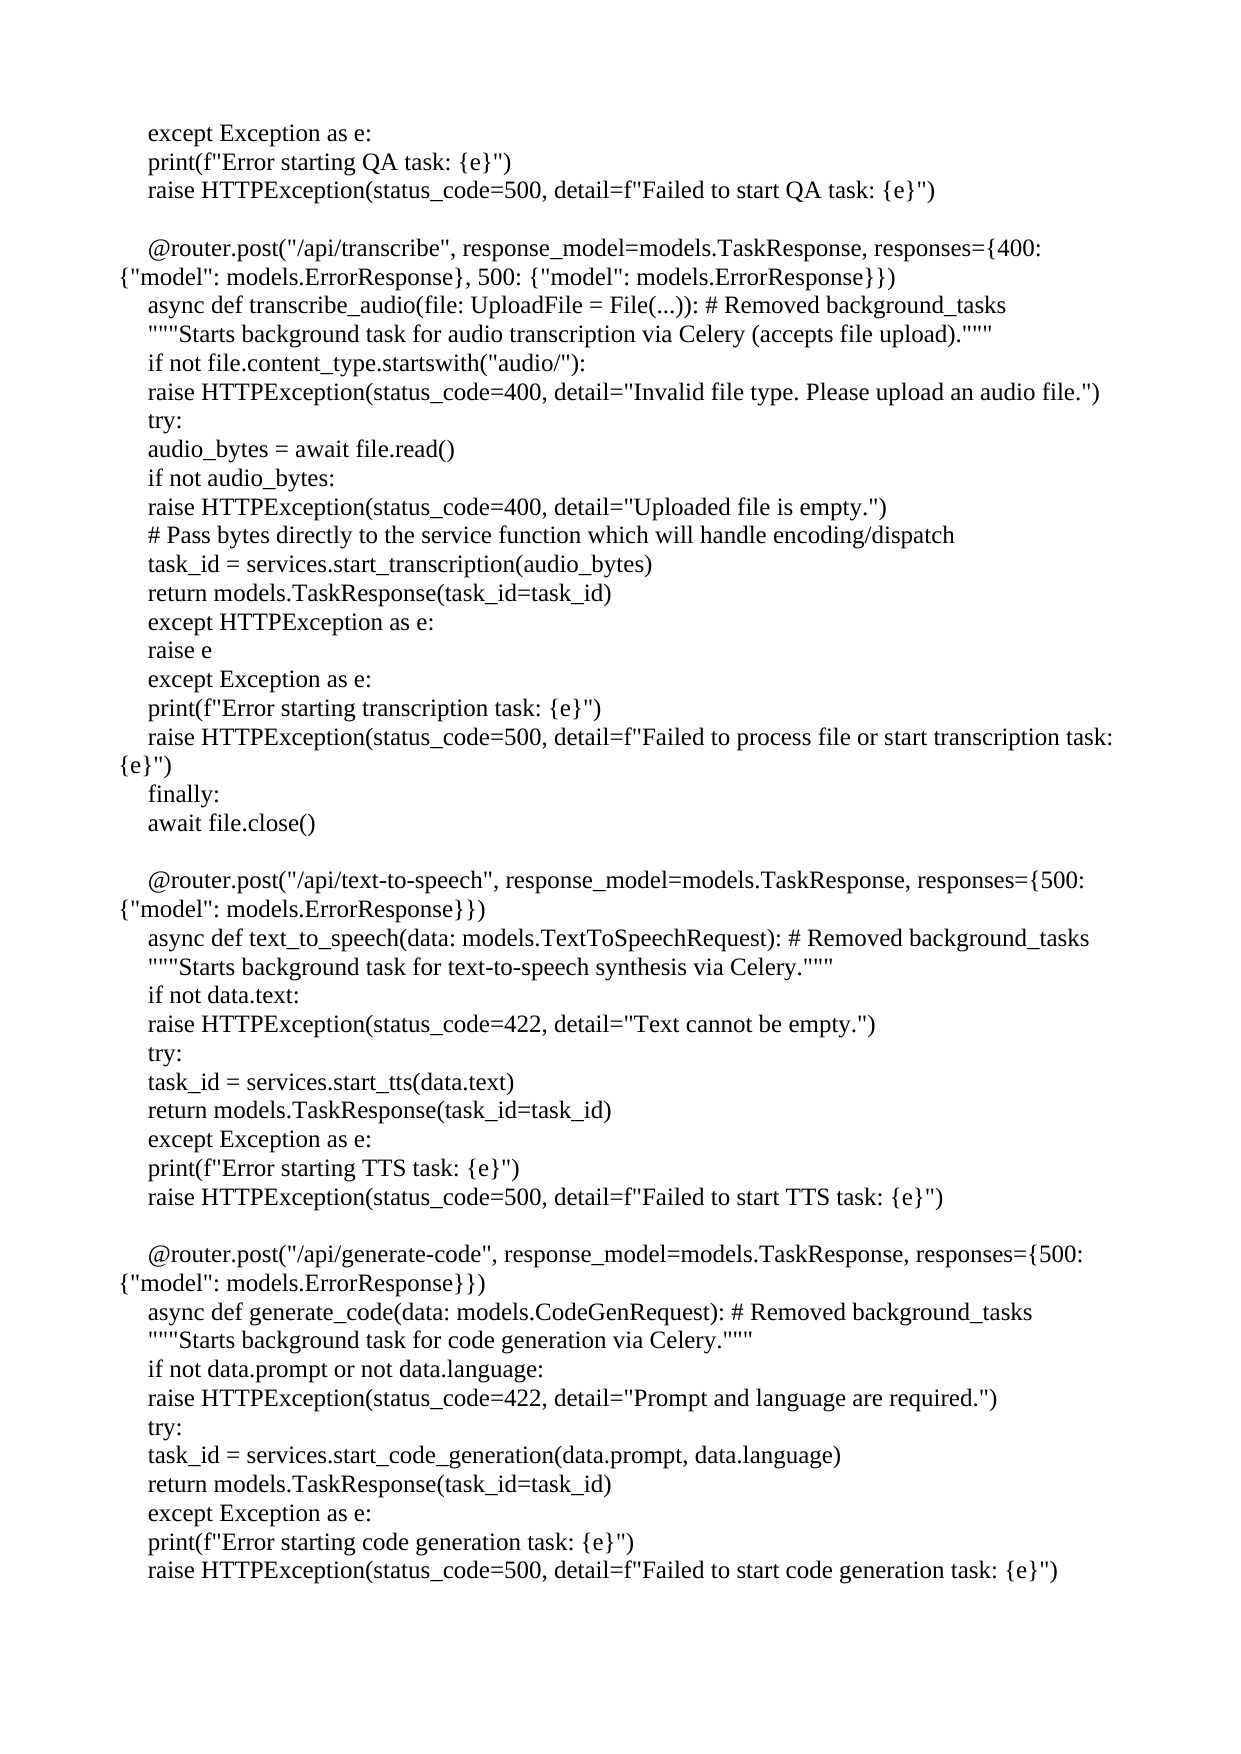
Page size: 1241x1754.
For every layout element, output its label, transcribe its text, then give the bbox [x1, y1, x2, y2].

text print(f"Error starting code generation task: {e}") [118, 1527, 1122, 1556]
text return models.TaskResponse(task_id=task_id) [118, 1096, 1122, 1124]
text if not data.prompt or not data.language: [118, 1354, 1122, 1383]
text raise HTTPException(status_code=400, detail="Invalid file type. Please upload an audio file.") [118, 377, 1122, 406]
text print(f"Error starting transcription task: {e}") [118, 693, 1122, 722]
text if not data.text: [118, 981, 1122, 1009]
text """Starts background task for code generation via Celery.""" [118, 1326, 1122, 1354]
text audio_bytes = await file.read() [118, 434, 1122, 463]
text """Starts background task for text-to-speech synthesis via Celery.""" [118, 952, 1122, 981]
text return models.TaskResponse(task_id=task_id) [118, 1469, 1122, 1498]
text @router.post("/api/transcribe", response_model=models.TaskResponse, responses={400: {"model": models.ErrorResponse}, 500: {"model": models.ErrorResponse}}) [118, 233, 1122, 291]
text task_id = services.start_transcription(audio_bytes) [118, 549, 1122, 578]
text print(f"Error starting QA task: {e}") [118, 147, 1122, 176]
text try: [118, 1038, 1122, 1067]
text except Exception as e: [118, 1124, 1122, 1153]
text except Exception as e: [118, 1498, 1122, 1527]
text raise HTTPException(status_code=500, detail=f"Failed to start TTS task: {e}") [118, 1182, 1122, 1211]
text @router.post("/api/text-to-speech", response_model=models.TaskResponse, responses={500: {"model": models.ErrorResponse}}) [118, 866, 1122, 923]
text raise HTTPException(status_code=500, detail=f"Failed to start code generation task: {e}") [118, 1556, 1122, 1584]
text # Pass bytes directly to the service function which will handle encoding/dispatch [118, 521, 1122, 549]
text """Starts background task for audio transcription via Celery (accepts file upload).""" [118, 319, 1122, 348]
text if not file.content_type.startswith("audio/"): [118, 348, 1122, 377]
text if not audio_bytes: [118, 463, 1122, 492]
text async def generate_code(data: models.CodeGenRequest): # Removed background_tasks [118, 1297, 1122, 1326]
text async def text_to_speech(data: models.TextToSpeechRequest): # Removed background_tasks [118, 923, 1122, 952]
text try: [118, 406, 1122, 434]
text task_id = services.start_tts(data.text) [118, 1067, 1122, 1096]
text except HTTPException as e: [118, 607, 1122, 636]
text raise HTTPException(status_code=400, detail="Uploaded file is empty.") [118, 492, 1122, 521]
text raise HTTPException(status_code=422, detail="Prompt and language are required.") [118, 1383, 1122, 1412]
text except Exception as e: [118, 664, 1122, 693]
text print(f"Error starting TTS task: {e}") [118, 1153, 1122, 1182]
text raise HTTPException(status_code=422, detail="Text cannot be empty.") [118, 1009, 1122, 1038]
text finally: [118, 779, 1122, 808]
text except Exception as e: [118, 118, 1122, 147]
text raise HTTPException(status_code=500, detail=f"Failed to start QA task: {e}") [118, 176, 1122, 204]
text raise HTTPException(status_code=500, detail=f"Failed to process file or start transcription task: {e}") [118, 722, 1122, 779]
text await file.close() [118, 808, 1122, 837]
text try: [118, 1412, 1122, 1441]
text @router.post("/api/generate-code", response_model=models.TaskResponse, responses={500: {"model": models.ErrorResponse}}) [118, 1239, 1122, 1297]
text async def transcribe_audio(file: UploadFile = File(...)): # Removed background_tasks [118, 291, 1122, 319]
text task_id = services.start_code_generation(data.prompt, data.language) [118, 1441, 1122, 1469]
text raise e [118, 636, 1122, 664]
text return models.TaskResponse(task_id=task_id) [118, 578, 1122, 607]
